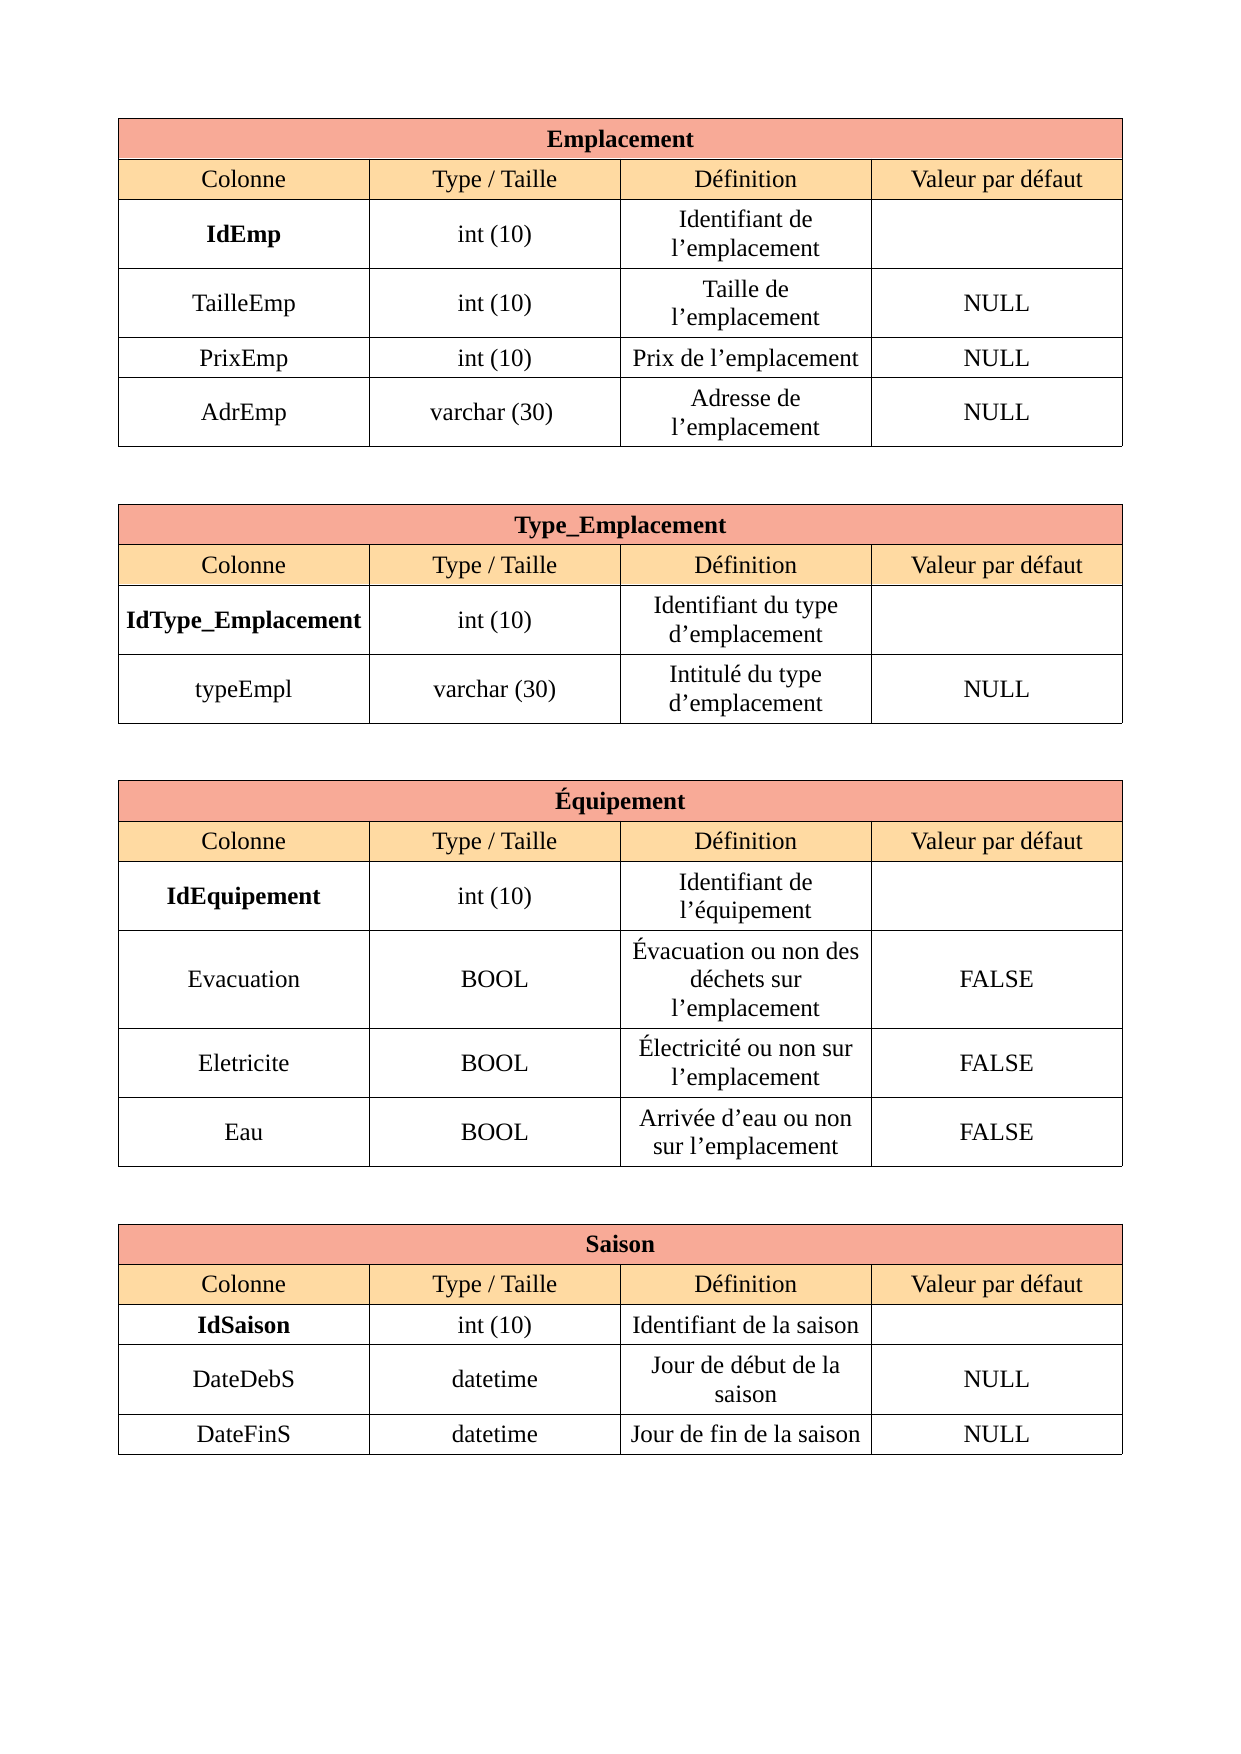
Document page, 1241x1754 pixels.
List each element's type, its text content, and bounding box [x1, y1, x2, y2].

table_cell AdrEmp [119, 378, 369, 446]
table_cell int (10) [370, 200, 620, 268]
table_cell Adresse de l’emplacement [621, 378, 871, 446]
table_cell NULL [872, 1345, 1122, 1413]
table_cell Définition [621, 160, 871, 199]
table_cell Type / Taille [370, 822, 620, 861]
table_cell int (10) [370, 586, 620, 653]
table_cell [872, 586, 1122, 653]
table_cell Identifiant de la saison [621, 1305, 871, 1344]
table_cell Taille de l’emplacement [621, 269, 871, 337]
table_cell Valeur par défaut [872, 160, 1122, 199]
table_cell PrixEmp [119, 338, 369, 377]
table_cell Jour de fin de la saison [621, 1415, 871, 1454]
table_cell datetime [370, 1345, 620, 1413]
table_header Équipement [119, 781, 1122, 821]
table_cell Définition [621, 545, 871, 584]
table_cell Colonne [119, 822, 369, 861]
table_header Type_Emplacement [119, 505, 1122, 544]
table_header Saison [119, 1225, 1122, 1264]
table_cell Jour de début de la saison [621, 1345, 871, 1413]
table_cell NULL [872, 269, 1122, 337]
table_cell Valeur par défaut [872, 1265, 1122, 1304]
table_cell Électricité ou non sur l’emplacement [621, 1029, 871, 1097]
table_cell Identifiant de l’emplacement [621, 200, 871, 268]
table_cell IdType_Emplacement [119, 586, 369, 653]
table_cell TailleEmp [119, 269, 369, 337]
table_cell Définition [621, 1265, 871, 1304]
table_cell [872, 1305, 1122, 1344]
table_cell IdSaison [119, 1305, 369, 1344]
table_cell BOOL [370, 1098, 620, 1166]
table_header Emplacement [119, 119, 1122, 158]
table_cell FALSE [872, 931, 1122, 1028]
table_cell int (10) [370, 338, 620, 377]
table_cell DateDebS [119, 1345, 369, 1413]
table_cell IdEquipement [119, 862, 369, 930]
table_cell Intitulé du type d’emplacement [621, 655, 871, 723]
table_cell Évacuation ou non des déchets sur l’emplacement [621, 931, 871, 1028]
table_cell varchar (30) [370, 378, 620, 446]
table_cell Colonne [119, 160, 369, 199]
table_cell NULL [872, 655, 1122, 723]
table_cell Eau [119, 1098, 369, 1166]
table_cell Définition [621, 822, 871, 861]
table_cell Colonne [119, 1265, 369, 1304]
table_cell typeEmpl [119, 655, 369, 723]
table_cell DateFinS [119, 1415, 369, 1454]
table_cell BOOL [370, 1029, 620, 1097]
table_cell int (10) [370, 269, 620, 337]
table_cell FALSE [872, 1029, 1122, 1097]
table_cell int (10) [370, 1305, 620, 1344]
table_cell Colonne [119, 545, 369, 584]
table_cell NULL [872, 338, 1122, 377]
table_cell Type / Taille [370, 545, 620, 584]
table_cell int (10) [370, 862, 620, 930]
table_cell varchar (30) [370, 655, 620, 723]
table_cell Arrivée d’eau ou non sur l’emplacement [621, 1098, 871, 1166]
table_cell Valeur par défaut [872, 545, 1122, 584]
table_cell Prix de l’emplacement [621, 338, 871, 377]
table_cell FALSE [872, 1098, 1122, 1166]
table_cell datetime [370, 1415, 620, 1454]
table_cell Identifiant du type d’emplacement [621, 586, 871, 653]
table_cell [872, 200, 1122, 268]
table_cell Type / Taille [370, 1265, 620, 1304]
table_cell Eletricite [119, 1029, 369, 1097]
table_cell NULL [872, 1415, 1122, 1454]
table_cell BOOL [370, 931, 620, 1028]
table_cell Evacuation [119, 931, 369, 1028]
table_cell Valeur par défaut [872, 822, 1122, 861]
table_cell NULL [872, 378, 1122, 446]
table_cell Identifiant de l’équipement [621, 862, 871, 930]
table_cell IdEmp [119, 200, 369, 268]
table_cell Type / Taille [370, 160, 620, 199]
table_cell [872, 862, 1122, 930]
